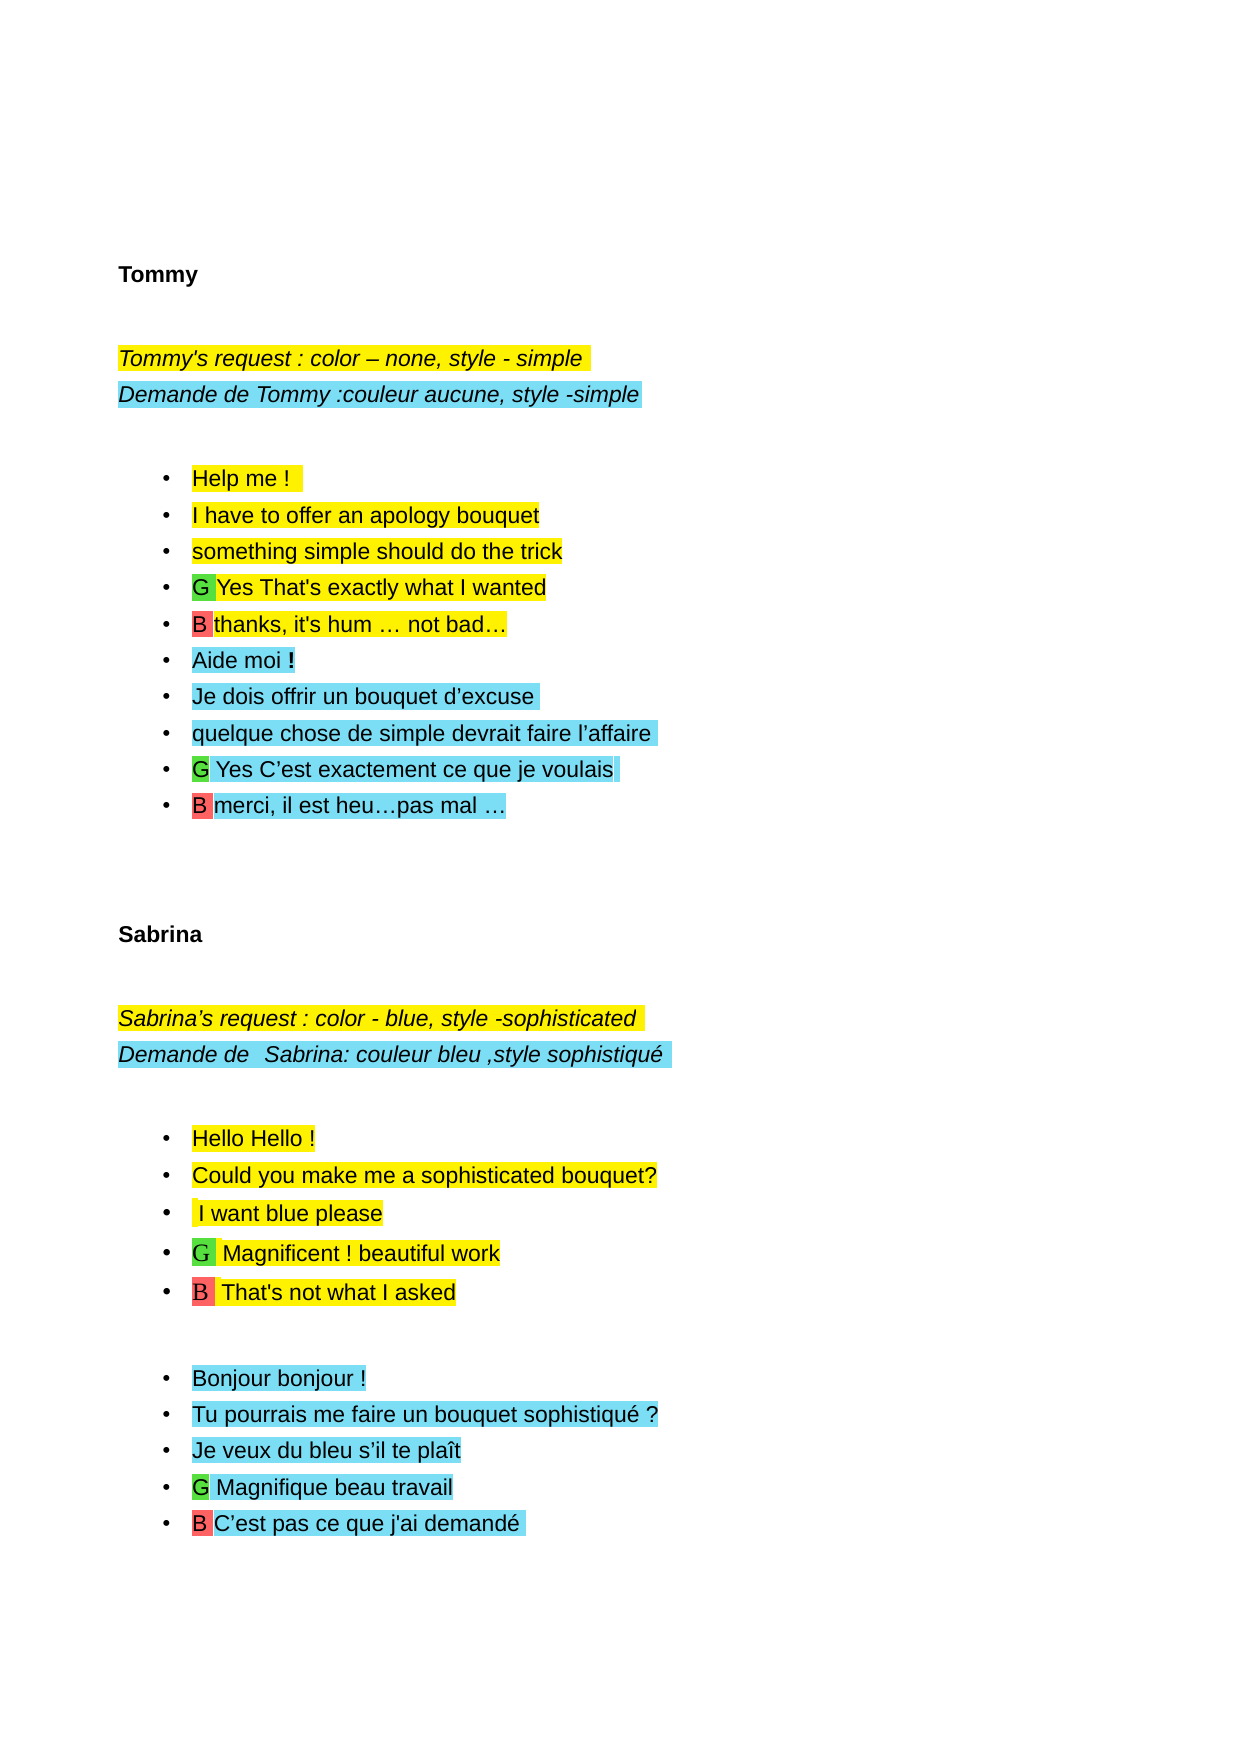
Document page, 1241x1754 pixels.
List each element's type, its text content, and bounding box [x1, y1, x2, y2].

list I want blue please [162, 1198, 1122, 1227]
text Tommy [118, 261, 1122, 287]
list B merci, il est heu…pas mal … [162, 792, 1122, 819]
list something simple should do the trick [162, 538, 1122, 564]
list Je dois offrir un bouquet d’excuse [162, 683, 1122, 710]
list quelque chose de simple devrait faire l’affaire [162, 720, 1122, 746]
list G Yes That's exactly what I wanted [162, 574, 1122, 601]
list Aide moi ! [162, 647, 1122, 673]
list G Magnifique beau travail [162, 1473, 1122, 1500]
list Tu pourrais me faire un bouquet sophistiqué ? [162, 1401, 1122, 1427]
list Help me ! [162, 465, 1122, 492]
list I have to offer an apology bouquet [162, 502, 1122, 528]
list B C’est pas ce que j'ai demandé [162, 1510, 1122, 1536]
list Could you make me a sophisticated bouquet? [162, 1162, 1122, 1188]
list B That's not what I asked [162, 1277, 1122, 1306]
text Sabrina [118, 921, 1122, 947]
list Je veux du bleu s’il te plaît [162, 1437, 1122, 1463]
text Sabrina’s request : color - blue, style -sophisticated [118, 1005, 1122, 1031]
text Demande de Sabrina: couleur bleu ,style sophistiqué [118, 1041, 1122, 1068]
list Hello Hello ! [162, 1125, 1122, 1152]
text Tommy's request : color – none, style - simple [118, 345, 1122, 371]
list G Yes C’est exactement ce que je voulais [162, 756, 1122, 782]
text Demande de Tommy :couleur aucune, style -simple [118, 381, 1122, 408]
list B thanks, it's hum … not bad… [162, 611, 1122, 637]
list G Magnificent ! beautiful work [162, 1238, 1122, 1266]
list Bonjour bonjour ! [162, 1364, 1122, 1391]
